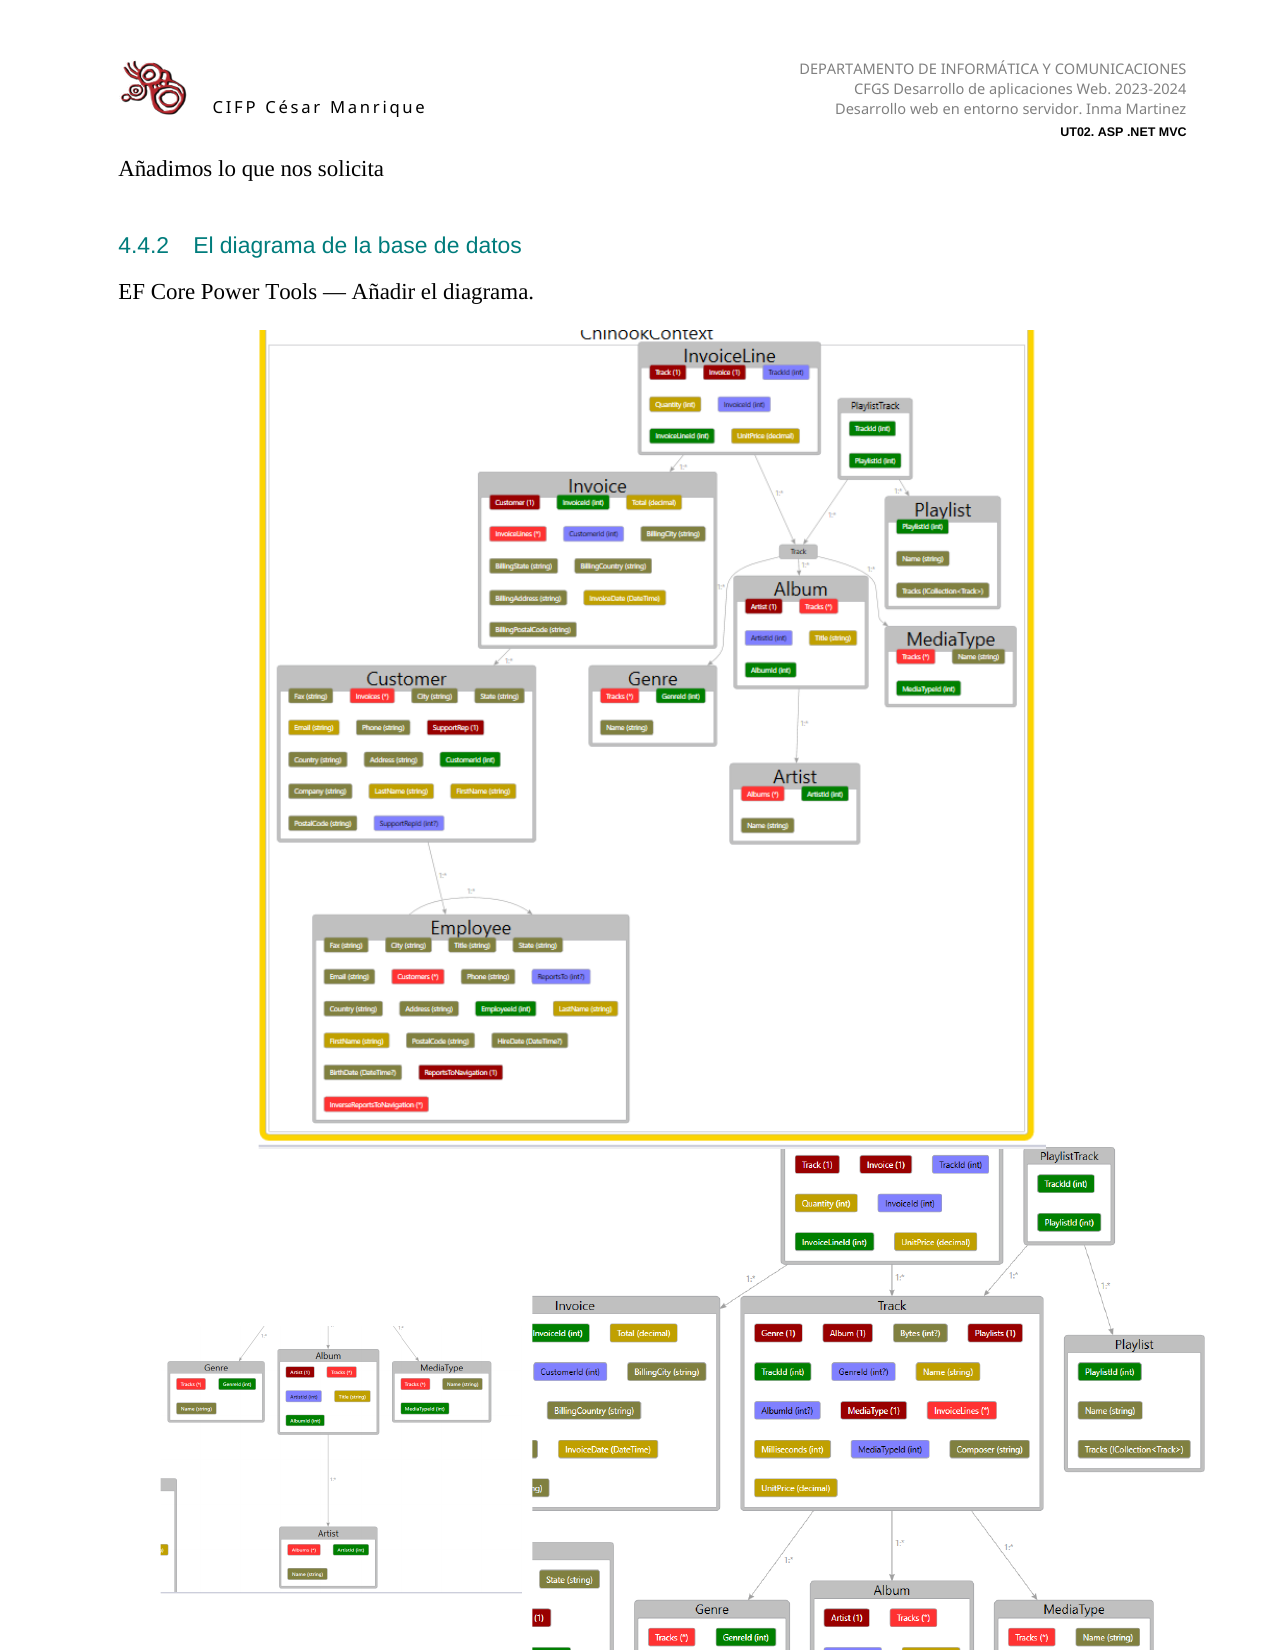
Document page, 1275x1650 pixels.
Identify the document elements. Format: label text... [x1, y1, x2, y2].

picture [160, 1326, 522, 1594]
text Añadimos lo que nos solicita [118, 155, 1186, 182]
picture [258, 330, 1209, 1650]
picture [118, 59, 190, 115]
text EF Core Power Tools — Añadir el diagrama. [118, 278, 1186, 304]
subtitle El diagrama de la base de datos [118, 232, 1186, 259]
